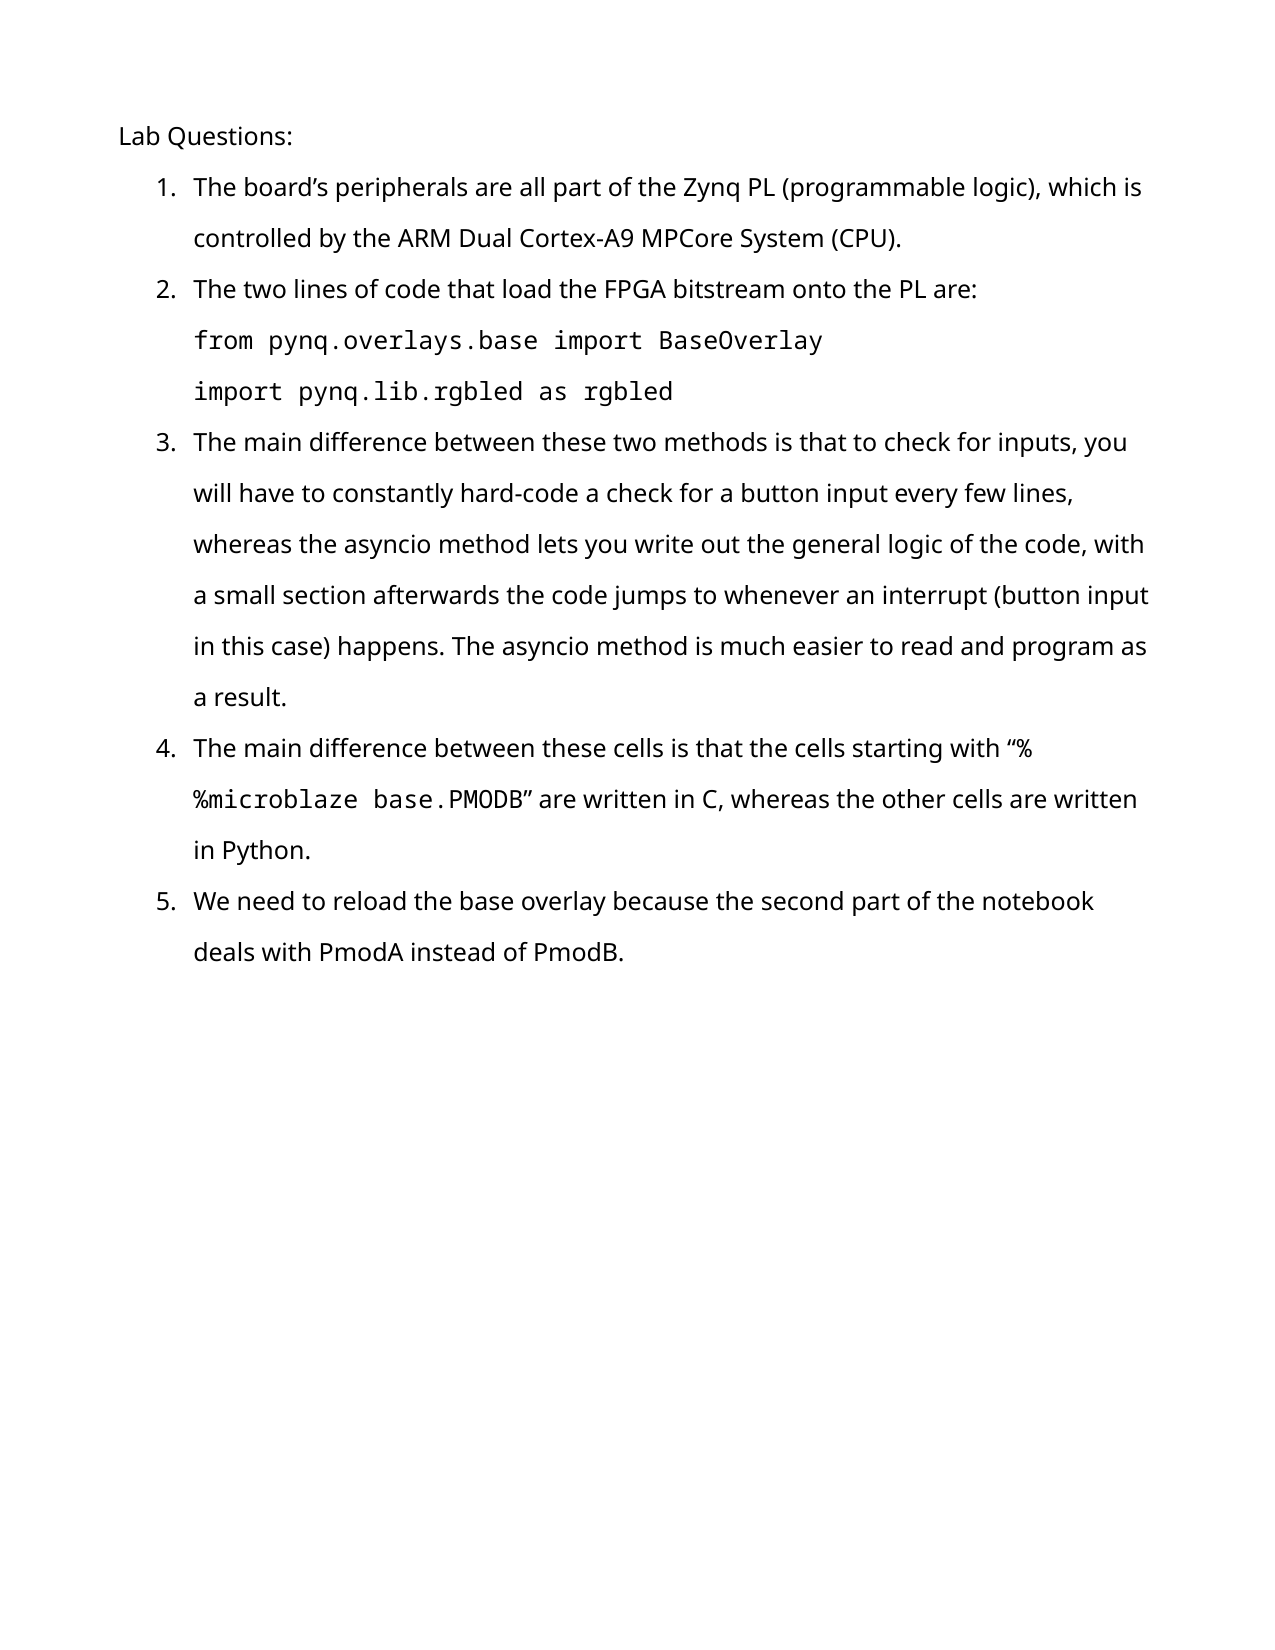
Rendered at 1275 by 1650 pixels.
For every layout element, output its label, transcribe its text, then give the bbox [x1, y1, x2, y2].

list The main difference between these two methods is that to check for inputs, you will have to constantly hard-code a check for a button input every few lines, whereas the asyncio method lets you write out the general logic of the code, with a small section afterwards the code jumps to whenever an interrupt (button input in this case) happens. The asyncio method is much easier to read and program as a result. [156, 424, 1157, 714]
list The board’s peripherals are all part of the Zynq PL (programmable logic), which is controlled by the ARM Dual Cortex-A9 MPCore System (CPU). [156, 169, 1157, 254]
text Lab Questions: [118, 118, 1157, 152]
list The two lines of code that load the FPGA bitstream onto the PL are: from pynq.overlays.base import BaseOverlay import pynq.lib.rgbled as rgbled [156, 271, 1157, 407]
list The main difference between these cells is that the cells starting with “%%microblaze base.PMODB” are written in C, whereas the other cells are written in Python. [156, 731, 1157, 867]
list We need to reload the base overlay because the second part of the notebook deals with PmodA instead of PmodB. [156, 884, 1157, 969]
